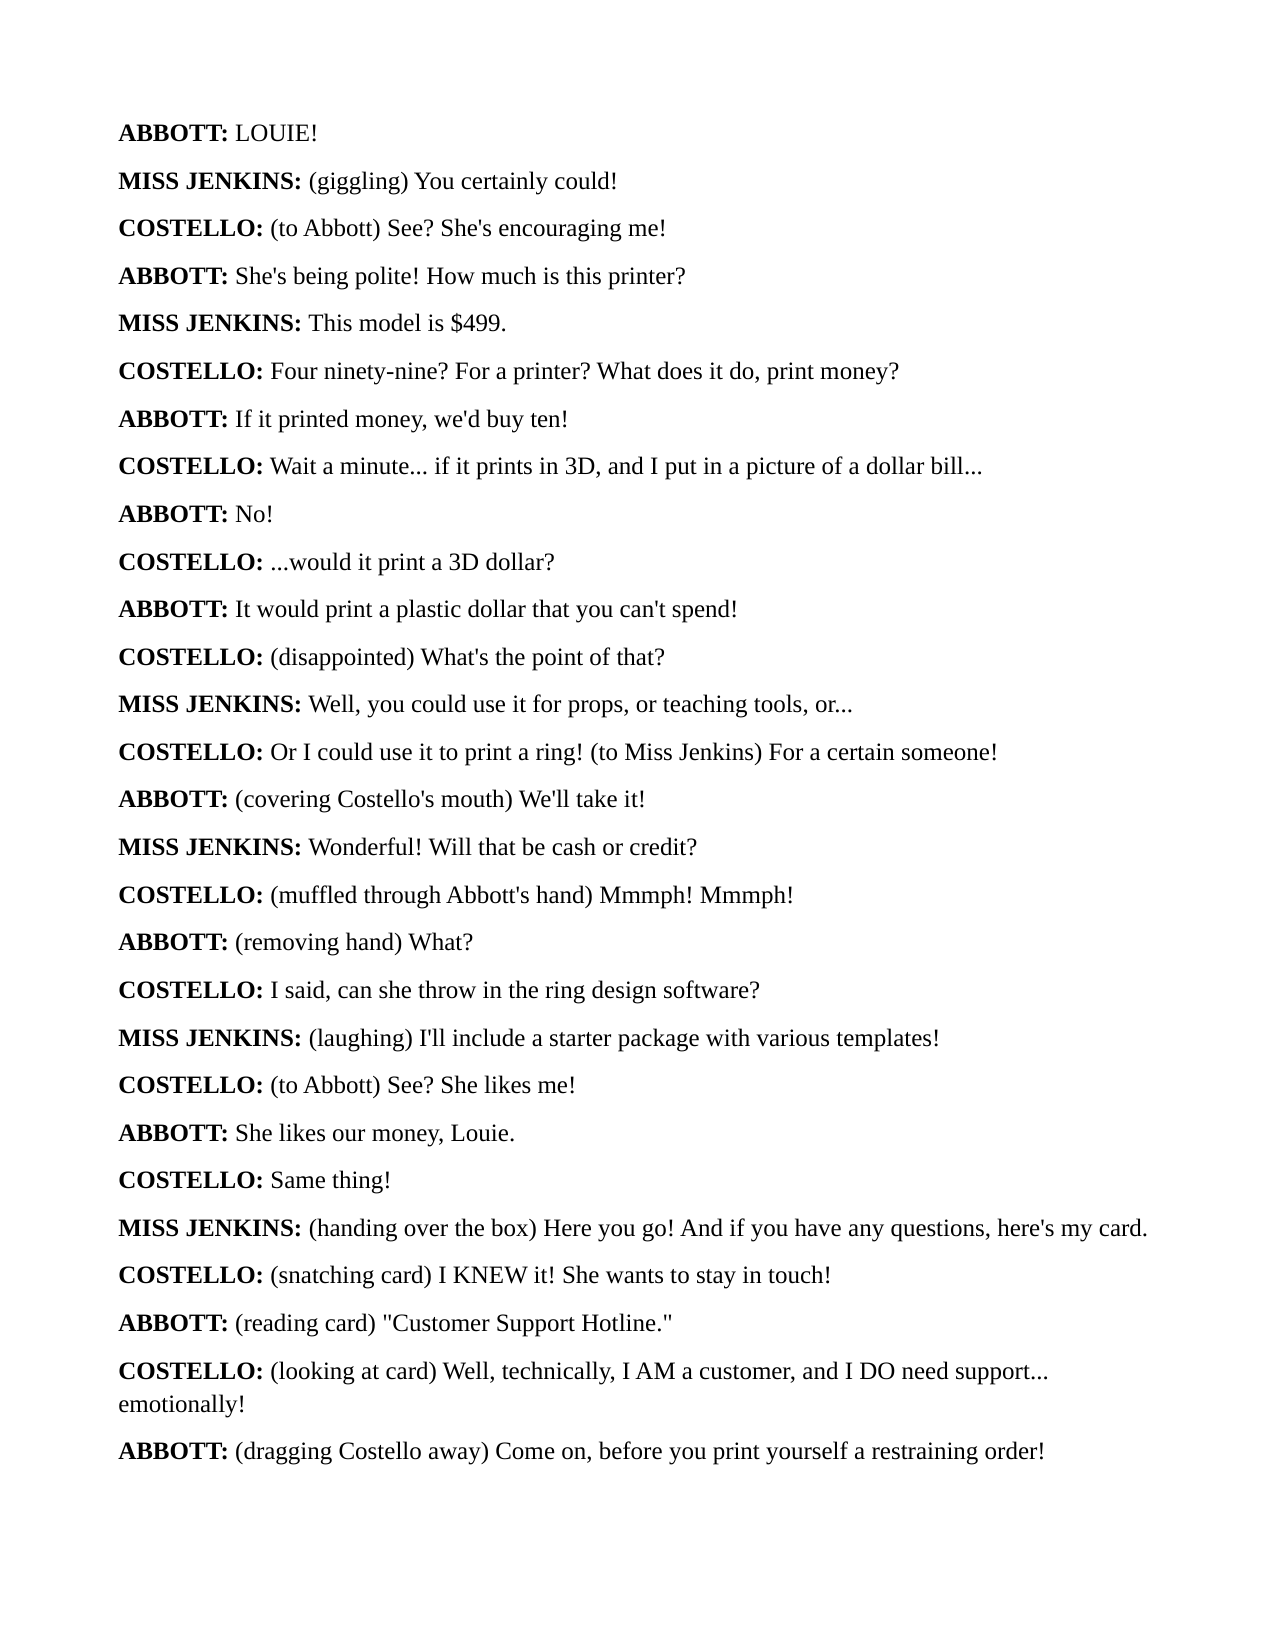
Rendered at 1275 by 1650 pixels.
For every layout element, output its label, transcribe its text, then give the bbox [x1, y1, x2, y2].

text COSTELLO: Wait a minute... if it prints in 3D, and I put in a picture of a dollar bill... [118, 451, 1157, 480]
text ABBOTT: LOUIE! [118, 118, 1157, 147]
text ABBOTT: (covering Costello's mouth) We'll take it! [118, 784, 1157, 813]
text COSTELLO: Same thing! [118, 1165, 1157, 1194]
text MISS JENKINS: Wonderful! Will that be cash or credit? [118, 832, 1157, 861]
text COSTELLO: (to Abbott) See? She's encouraging me! [118, 213, 1157, 242]
text COSTELLO: Four ninety-nine? For a printer? What does it do, print money? [118, 356, 1157, 385]
text MISS JENKINS: (laughing) I'll include a starter package with various templates! [118, 1023, 1157, 1051]
text COSTELLO: I said, can she throw in the ring design software? [118, 975, 1157, 1004]
text ABBOTT: She likes our money, Louie. [118, 1118, 1157, 1147]
text ABBOTT: She's being polite! How much is this printer? [118, 261, 1157, 290]
text ABBOTT: It would print a plastic dollar that you can't spend! [118, 594, 1157, 623]
text COSTELLO: Or I could use it to print a ring! (to Miss Jenkins) For a certain someone! [118, 737, 1157, 766]
text MISS JENKINS: Well, you could use it for props, or teaching tools, or... [118, 689, 1157, 718]
text COSTELLO: (looking at card) Well, technically, I AM a customer, and I DO need support... emotionally! [118, 1356, 1157, 1418]
text COSTELLO: ...would it print a 3D dollar? [118, 547, 1157, 575]
text MISS JENKINS: (handing over the box) Here you go! And if you have any questions, here's my card. [118, 1213, 1157, 1242]
text COSTELLO: (muffled through Abbott's hand) Mmmph! Mmmph! [118, 880, 1157, 908]
text MISS JENKINS: This model is $499. [118, 308, 1157, 337]
text COSTELLO: (to Abbott) See? She likes me! [118, 1070, 1157, 1099]
text ABBOTT: If it printed money, we'd buy ten! [118, 404, 1157, 432]
text ABBOTT: (reading card) "Customer Support Hotline." [118, 1308, 1157, 1337]
text ABBOTT: (dragging Costello away) Come on, before you print yourself a restraining order! [118, 1436, 1157, 1465]
text COSTELLO: (disappointed) What's the point of that? [118, 642, 1157, 671]
text ABBOTT: No! [118, 499, 1157, 528]
text MISS JENKINS: (giggling) You certainly could! [118, 166, 1157, 194]
text ABBOTT: (removing hand) What? [118, 927, 1157, 956]
text COSTELLO: (snatching card) I KNEW it! She wants to stay in touch! [118, 1261, 1157, 1289]
